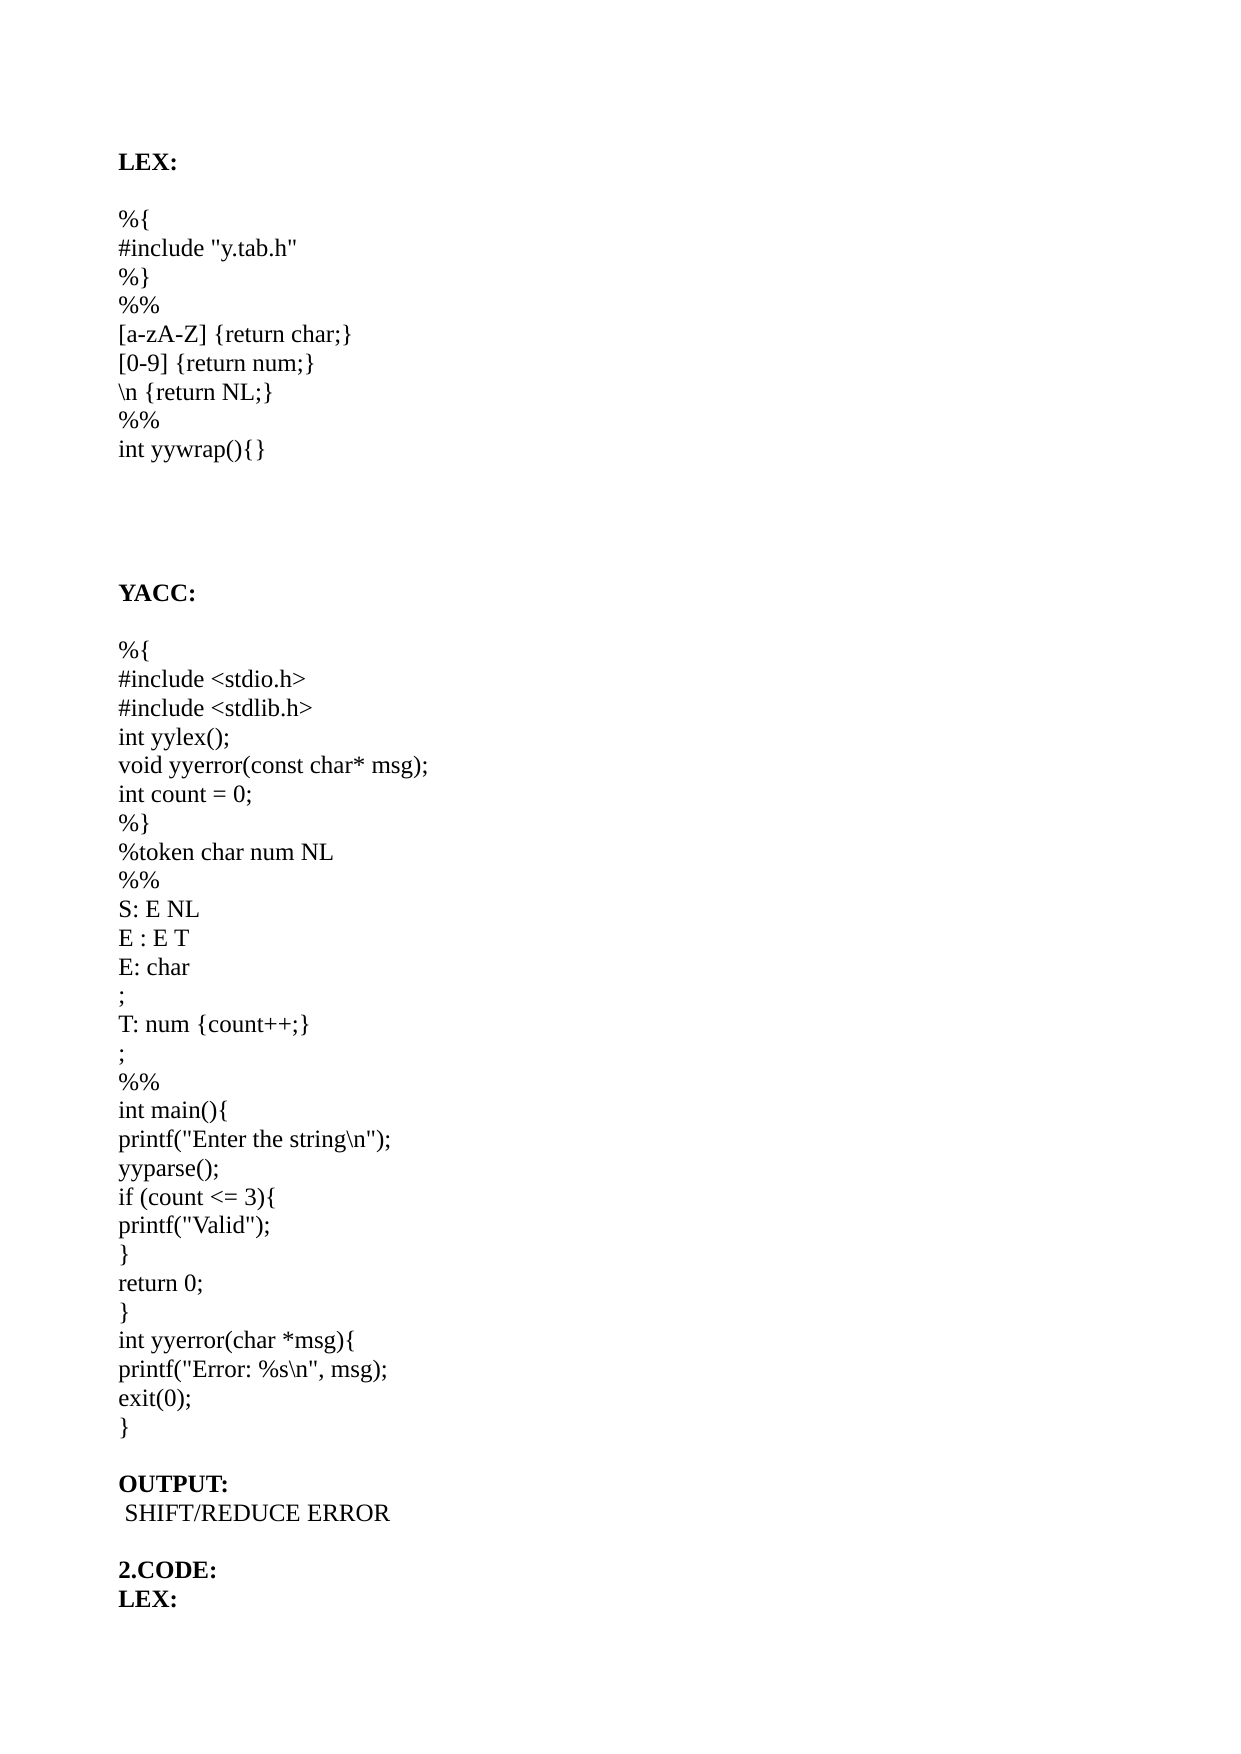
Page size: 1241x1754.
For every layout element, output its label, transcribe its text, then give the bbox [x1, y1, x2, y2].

text S: E NL [118, 894, 1122, 923]
text %% [118, 406, 1122, 434]
text ; [118, 981, 1122, 1009]
text } [118, 1239, 1122, 1268]
text yyparse(); [118, 1153, 1122, 1182]
text %token char num NL [118, 837, 1122, 866]
text YACC: [118, 578, 1122, 607]
text %% [118, 1067, 1122, 1096]
text [0-9] {return num;} [118, 348, 1122, 377]
text %% [118, 866, 1122, 894]
text printf("Error: %s\n", msg); [118, 1354, 1122, 1383]
text %} [118, 262, 1122, 291]
text return 0; [118, 1268, 1122, 1297]
text #include <stdio.h> [118, 664, 1122, 693]
text \n {return NL;} [118, 377, 1122, 406]
text E: char [118, 952, 1122, 981]
text int main(){ [118, 1096, 1122, 1124]
text %{ [118, 204, 1122, 233]
text 2.CODE: [118, 1556, 1122, 1584]
text #include <stdlib.h> [118, 693, 1122, 722]
text T: num {count++;} [118, 1009, 1122, 1038]
text exit(0); [118, 1383, 1122, 1412]
text #include "y.tab.h" [118, 233, 1122, 262]
text int yylex(); [118, 722, 1122, 751]
text %% [118, 291, 1122, 319]
text [a-zA-Z] {return char;} [118, 319, 1122, 348]
text void yyerror(const char* msg); [118, 751, 1122, 779]
text if (count <= 3){ [118, 1182, 1122, 1211]
text LEX: [118, 147, 1122, 176]
text printf("Valid"); [118, 1211, 1122, 1239]
text ; [118, 1038, 1122, 1067]
text %} [118, 808, 1122, 837]
text int yywrap(){} [118, 434, 1122, 463]
text SHIFT/REDUCE ERROR [118, 1498, 1122, 1527]
text LEX: [118, 1584, 1122, 1613]
text int count = 0; [118, 779, 1122, 808]
text } [118, 1297, 1122, 1326]
text } [118, 1412, 1122, 1441]
text OUTPUT: [118, 1469, 1122, 1498]
text E : E T [118, 923, 1122, 952]
text printf("Enter the string\n"); [118, 1124, 1122, 1153]
text int yyerror(char *msg){ [118, 1326, 1122, 1354]
text %{ [118, 636, 1122, 664]
